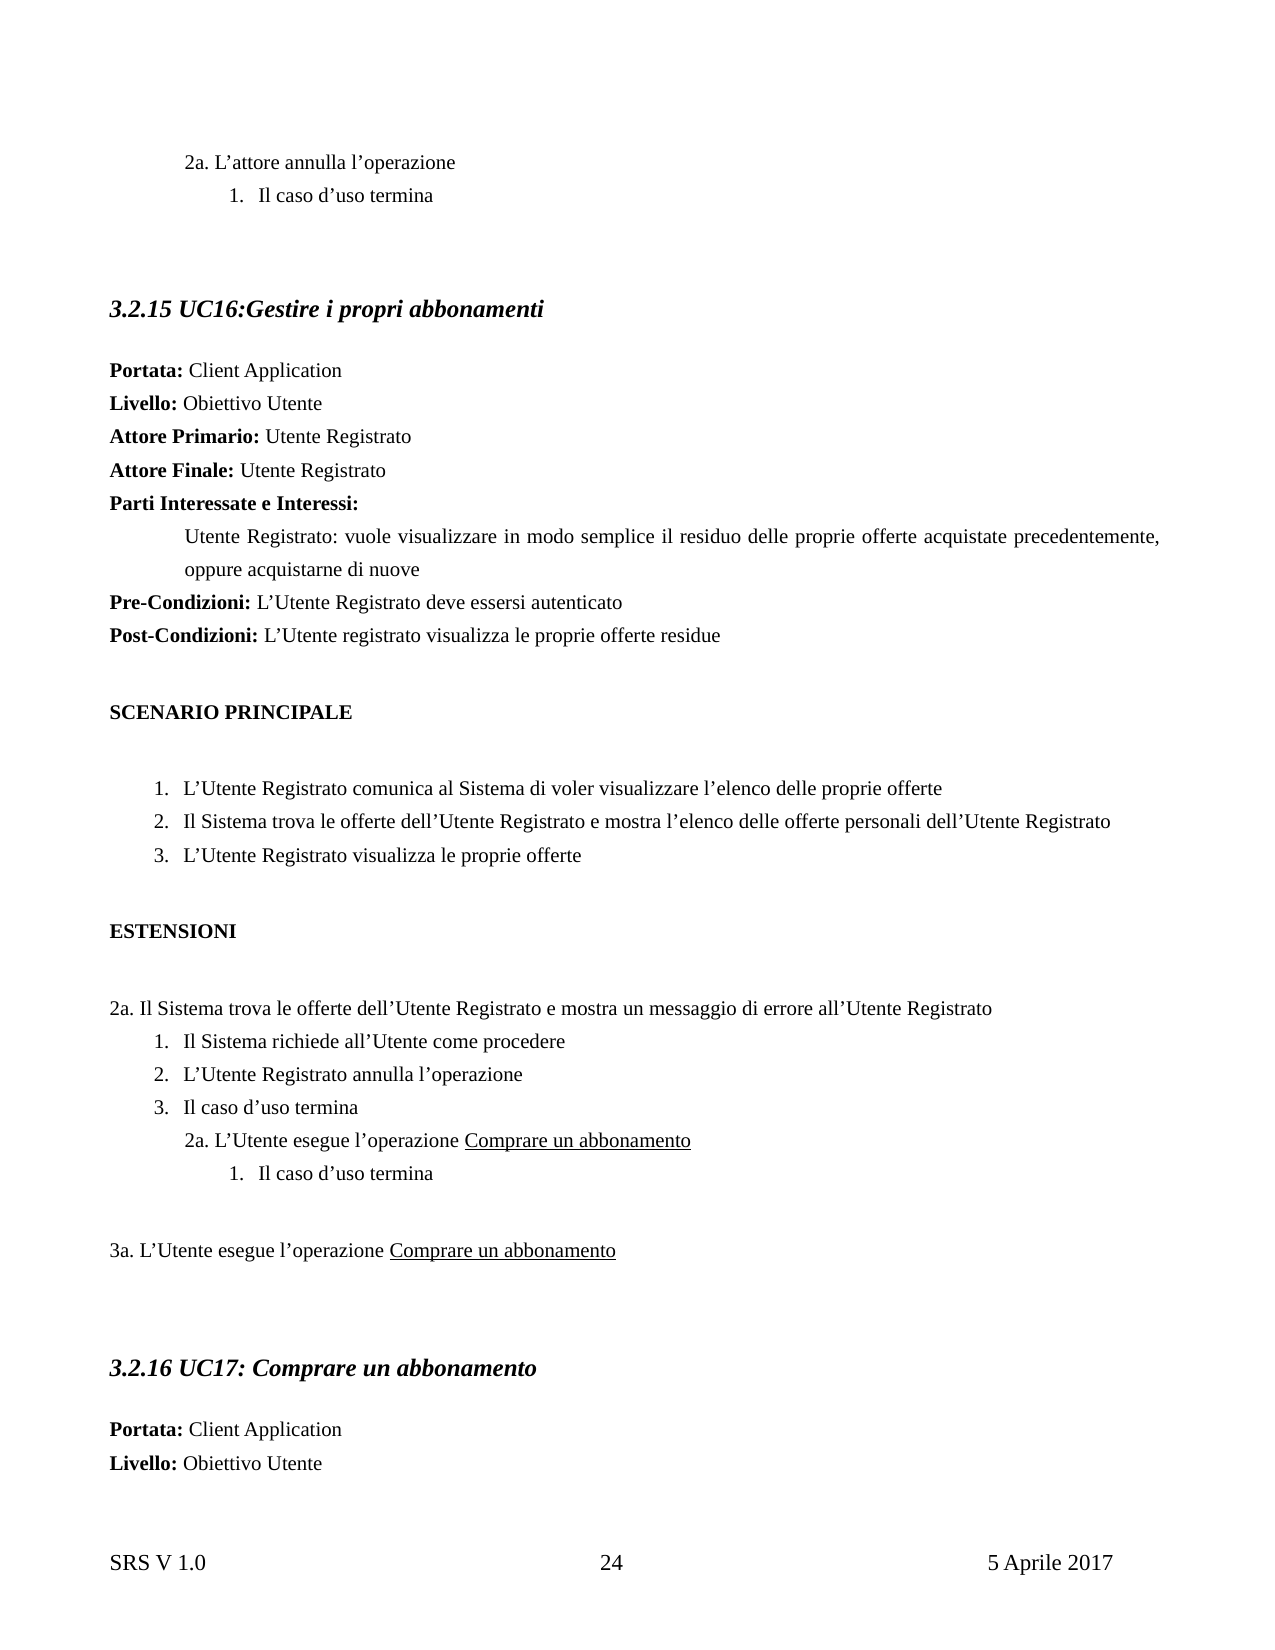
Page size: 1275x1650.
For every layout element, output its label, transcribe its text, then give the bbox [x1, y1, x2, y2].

list Il Sistema trova le offerte dell’Utente Registrato e mostra l’elenco delle offerte personali dell’Utente Registrato [153, 809, 1162, 833]
text Portata: Client Application [109, 1417, 1162, 1441]
text Attore Primario: Utente Registrato [109, 424, 1162, 448]
text Parti Interessate e Interessi: [109, 491, 1162, 515]
list Il caso d’uso termina [228, 183, 1162, 207]
text Attore Finale: Utente Registrato [109, 458, 1162, 482]
text ESTENSIONI [109, 919, 1162, 943]
list Il caso d’uso termina [153, 1095, 1162, 1119]
subtitle 3.2.15 UC16:Gestire i propri abbonamenti [109, 294, 1162, 323]
text Utente Registrato: vuole visualizzare in modo semplice il residuo delle proprie offerte acquistate precedentemente, oppure acquistarne di nuove [184, 524, 1162, 581]
text Livello: Obiettivo Utente [109, 391, 1162, 415]
text 2a. L’Utente esegue l’operazione Comprare un abbonamento [109, 1128, 1162, 1152]
text Post-Condizioni: L’Utente registrato visualizza le proprie offerte residue [109, 623, 1162, 647]
text 2a. Il Sistema trova le offerte dell’Utente Registrato e mostra un messaggio di errore all’Utente Registrato [109, 996, 1162, 1020]
list Il caso d’uso termina [228, 1161, 1162, 1185]
text Pre-Condizioni: L’Utente Registrato deve essersi autenticato [109, 590, 1162, 614]
text 3a. L’Utente esegue l’operazione Comprare un abbonamento [109, 1238, 1162, 1262]
text SCENARIO PRINCIPALE [109, 700, 1162, 724]
list Il Sistema richiede all’Utente come procedere [153, 1029, 1162, 1053]
list L’Utente Registrato comunica al Sistema di voler visualizzare l’elenco delle proprie offerte [153, 776, 1162, 800]
text Portata: Client Application [109, 358, 1162, 382]
text 2a. L’attore annulla l’operazione [109, 150, 1162, 174]
subtitle 3.2.16 UC17: Comprare un abbonamento [109, 1353, 1162, 1382]
text Livello: Obiettivo Utente [109, 1450, 1162, 1474]
list L’Utente Registrato annulla l’operazione [153, 1062, 1162, 1086]
list L’Utente Registrato visualizza le proprie offerte [153, 843, 1162, 867]
